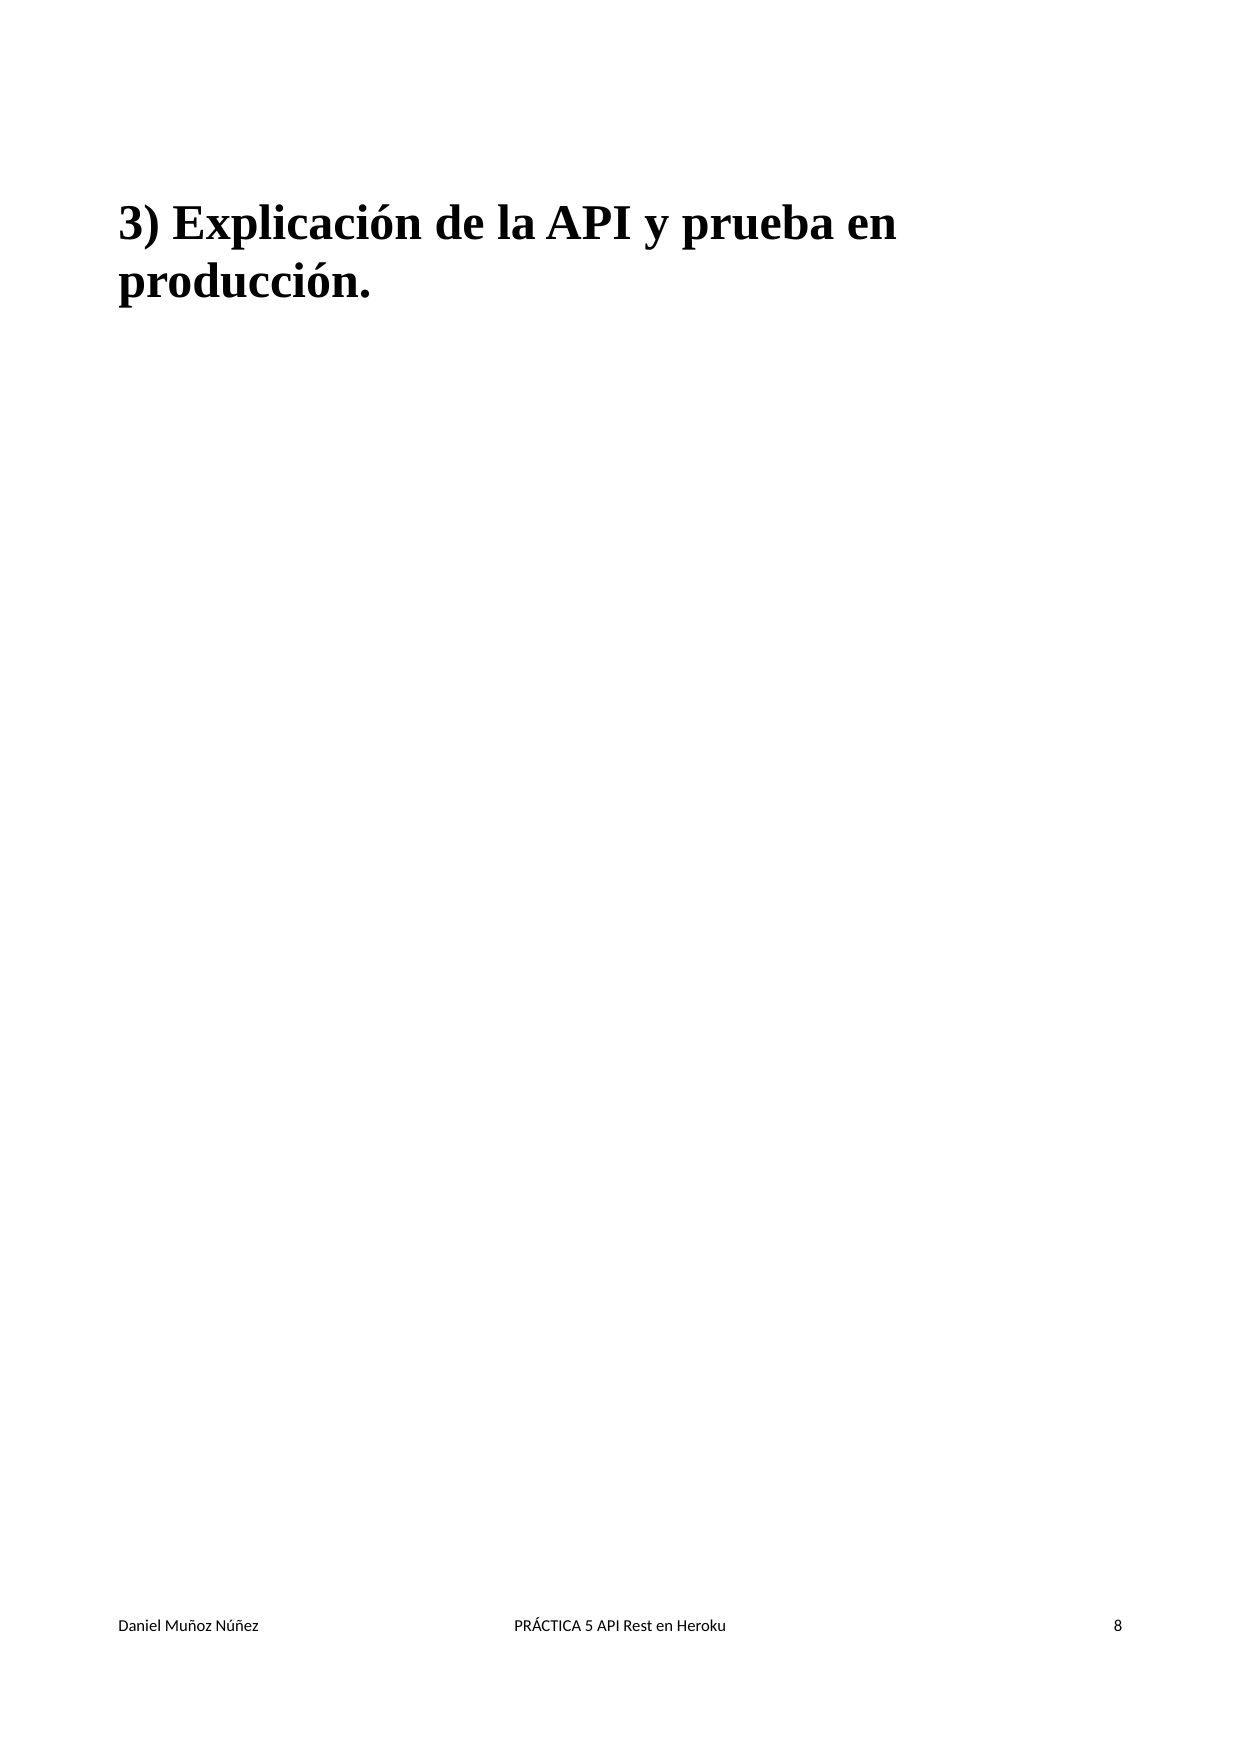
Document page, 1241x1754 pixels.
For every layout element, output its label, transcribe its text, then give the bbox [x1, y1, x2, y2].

subtitle 3) Explicación de la API y prueba en producción. [118, 193, 1122, 308]
